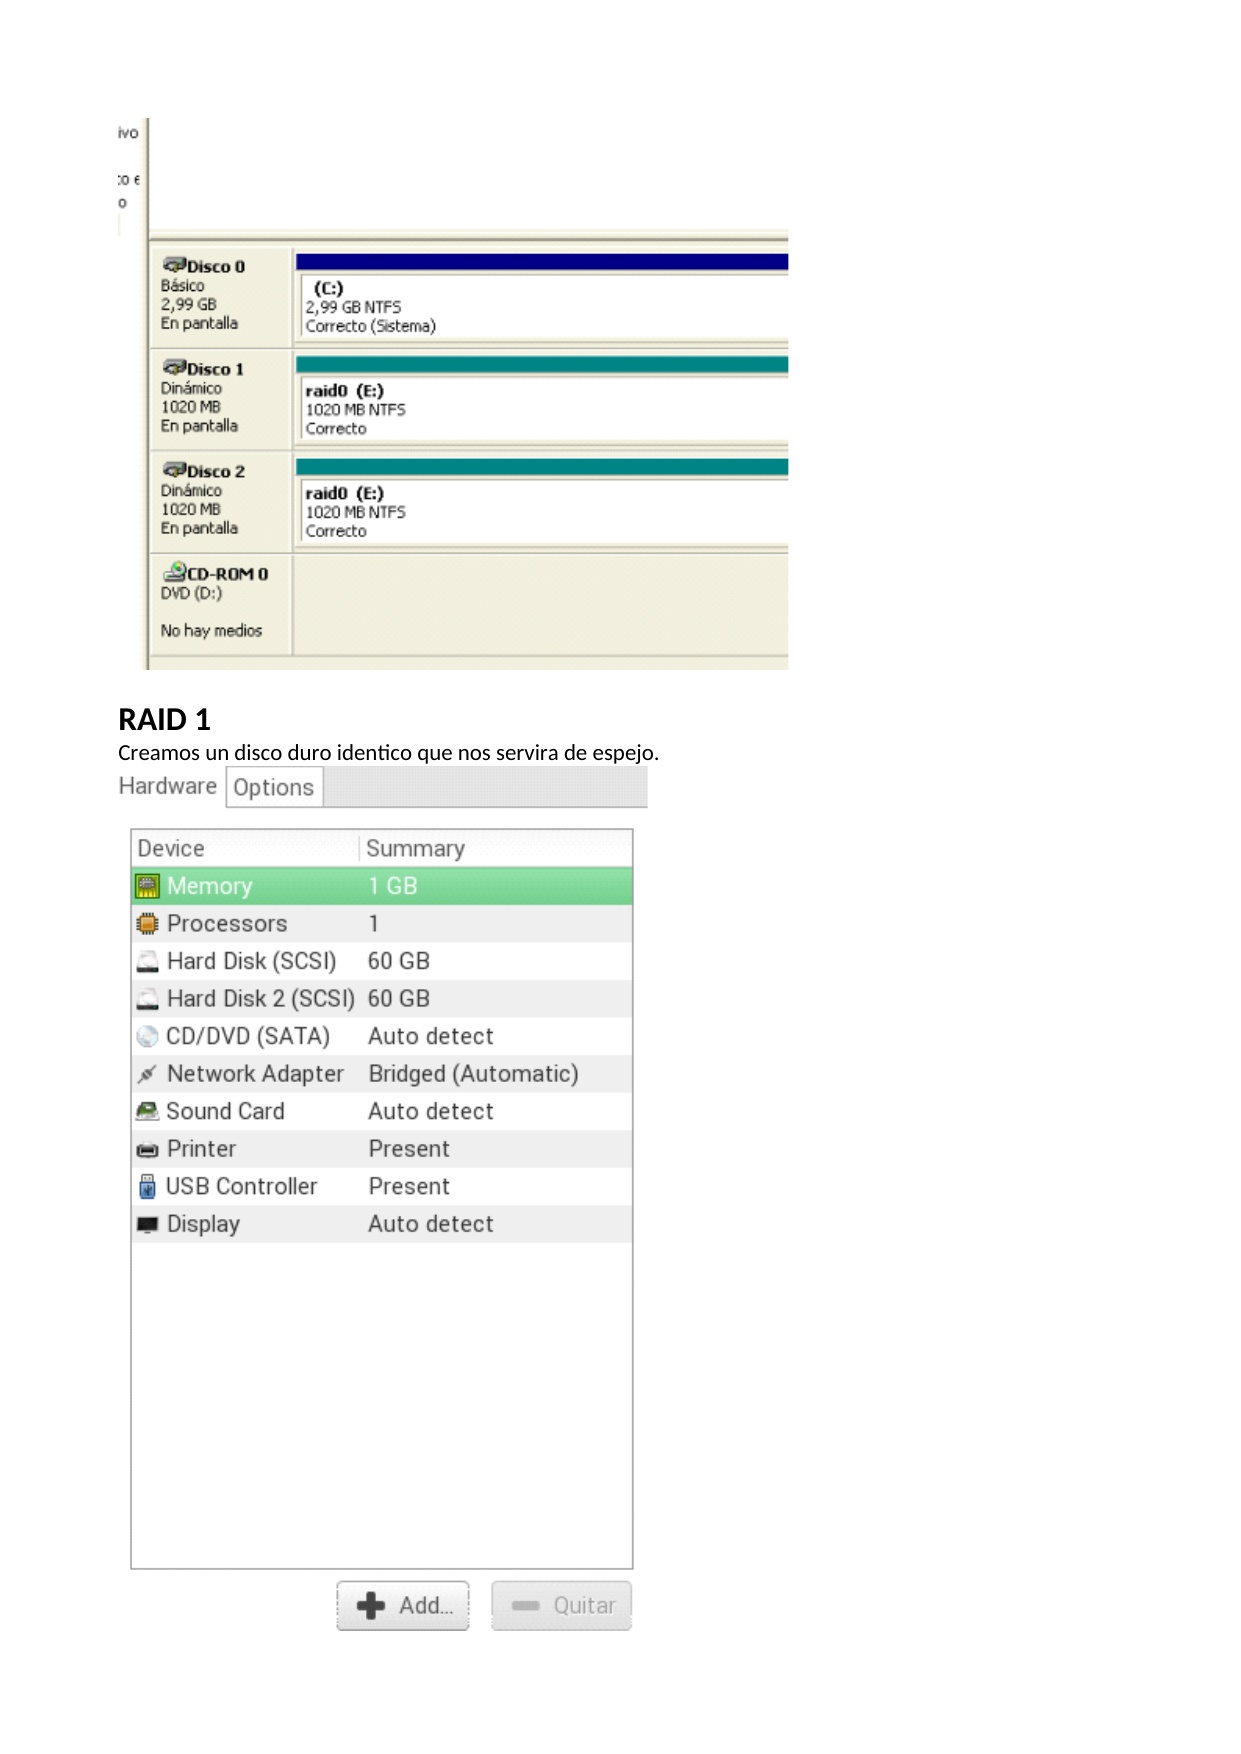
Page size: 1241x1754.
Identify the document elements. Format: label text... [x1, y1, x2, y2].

text RAID 1 [118, 698, 1122, 738]
text Creamos un disco duro identico que nos servira de espejo. [118, 738, 1122, 766]
